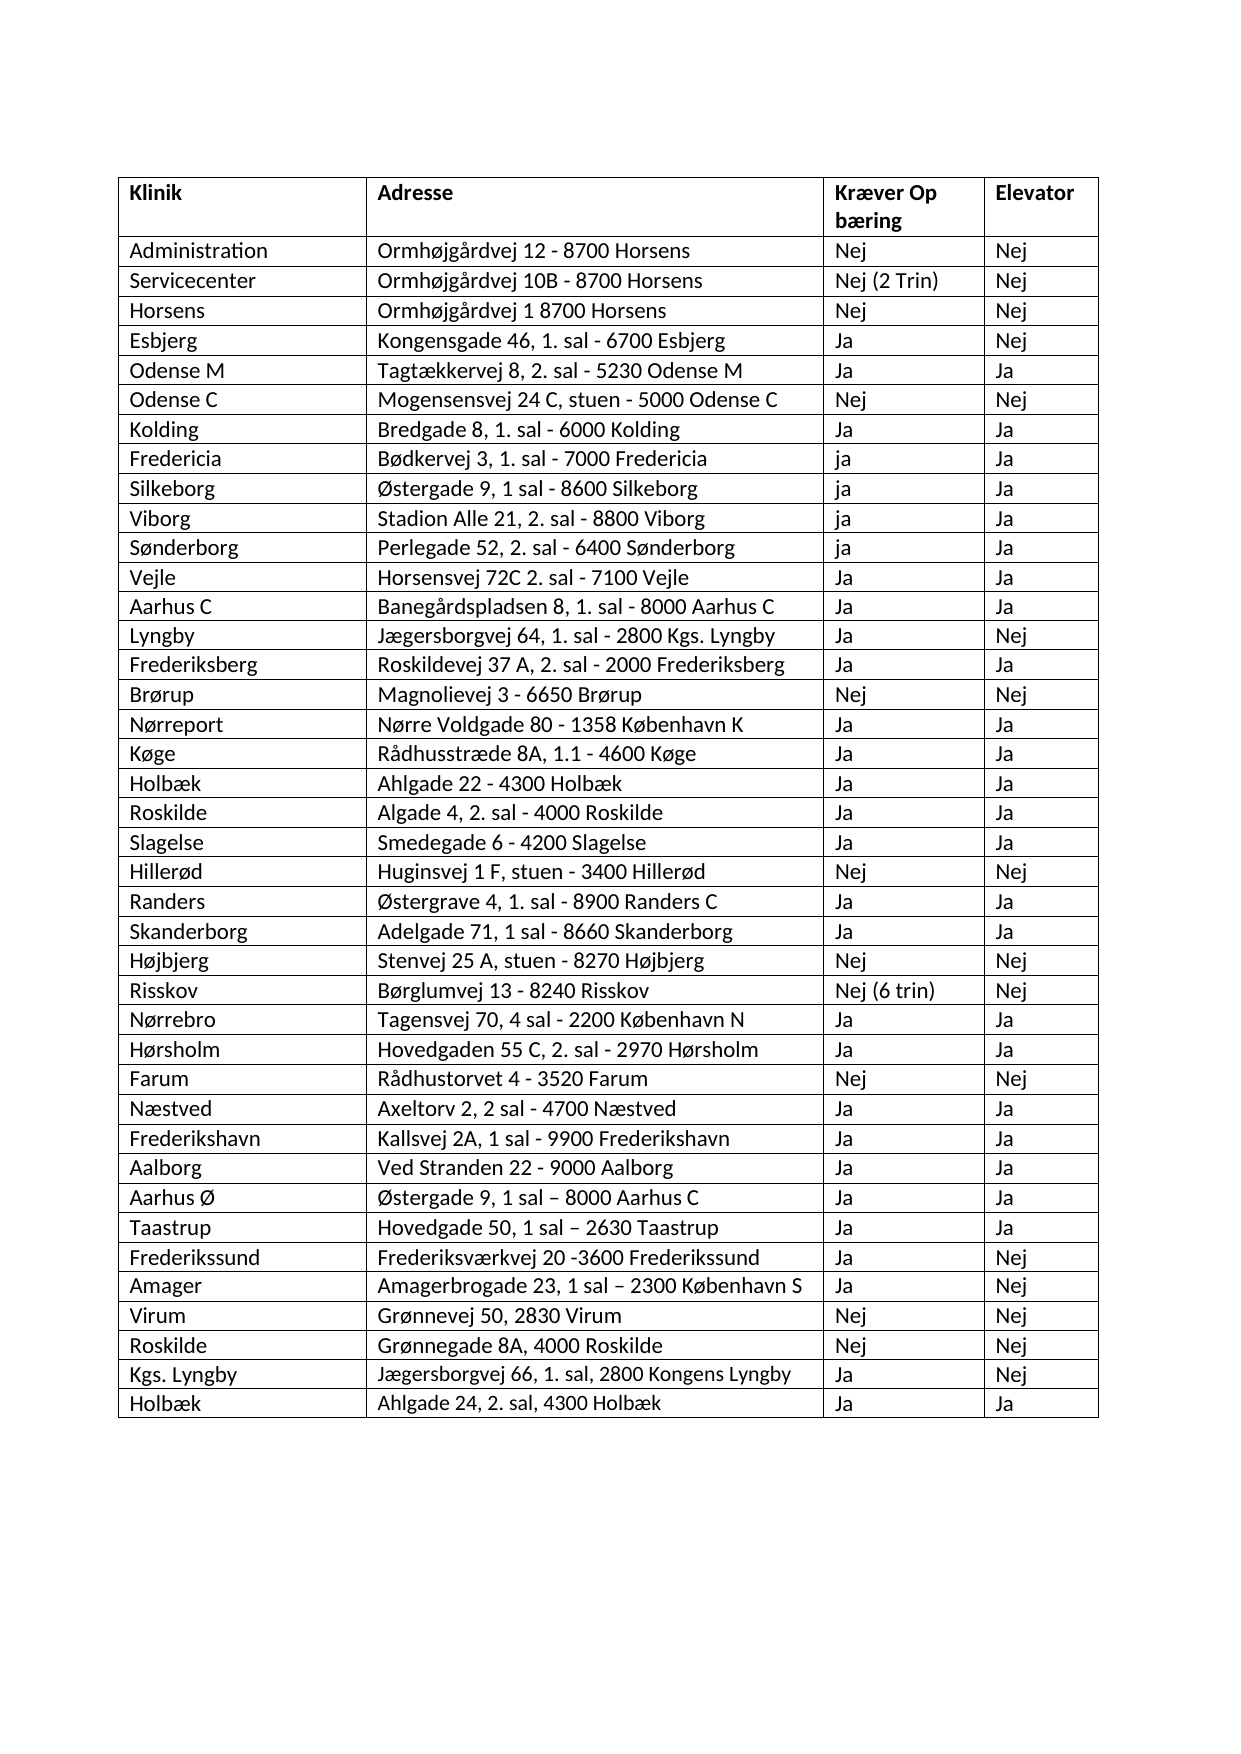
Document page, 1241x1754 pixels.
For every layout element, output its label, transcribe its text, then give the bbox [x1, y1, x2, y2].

table_cell Ja [824, 710, 984, 738]
table_cell Ja [985, 504, 1098, 532]
table_cell Ja [824, 592, 984, 620]
table_cell Ved Stranden 22 - 9000 Aalborg [367, 1154, 823, 1182]
table_cell Nej [985, 946, 1098, 975]
table_cell Axeltorv 2, 2 sal - 4700 Næstved [367, 1095, 823, 1123]
table_cell Farum [119, 1065, 366, 1093]
table_cell Esbjerg [119, 326, 366, 355]
table_cell Ja [824, 1184, 984, 1212]
table_cell Ja [985, 533, 1098, 562]
table_cell Ja [985, 710, 1098, 738]
table_cell Ja [985, 1184, 1098, 1212]
table_cell Lyngby [119, 621, 366, 649]
table_cell Ja [985, 1095, 1098, 1123]
table_cell Administration [119, 237, 366, 266]
table_cell Roskildevej 37 A, 2. sal - 2000 Frederiksberg [367, 650, 823, 679]
table_cell Nej [824, 297, 984, 325]
table_cell Nej [985, 1331, 1098, 1359]
table_cell Vejle [119, 563, 366, 591]
table_cell Ja [824, 650, 984, 679]
table_cell Nej [824, 1065, 984, 1093]
table_cell Nej [824, 1331, 984, 1359]
table_cell Nej [985, 297, 1098, 325]
table_cell Jægersborgvej 64, 1. sal - 2800 Kgs. Lyngby [367, 621, 823, 649]
table_cell Nej [824, 857, 984, 886]
table_cell Ja [824, 415, 984, 443]
table_cell Ahlgade 24, 2. sal, 4300 Holbæk [367, 1389, 823, 1417]
table_cell Ja [985, 474, 1098, 503]
table_cell Hovedgaden 55 C, 2. sal - 2970 Hørsholm [367, 1035, 823, 1063]
table_cell Nej (2 Trin) [824, 267, 984, 296]
table_cell Sønderborg [119, 533, 366, 562]
table_cell Ormhøjgårdvej 12 - 8700 Horsens [367, 237, 823, 266]
table_header Kræver Op bæring [824, 178, 984, 236]
table_cell Bødkervej 3, 1. sal - 7000 Fredericia [367, 444, 823, 473]
table_cell Nej [985, 621, 1098, 649]
table_cell Horsensvej 72C 2. sal - 7100 Vejle [367, 563, 823, 591]
table_cell Ja [985, 739, 1098, 768]
table_cell Grønnevej 50, 2830 Virum [367, 1302, 823, 1330]
table_cell Ja [824, 917, 984, 945]
table_cell Ja [824, 739, 984, 768]
table_cell Skanderborg [119, 917, 366, 945]
table_cell Ja [824, 1095, 984, 1123]
table_cell Ja [824, 1154, 984, 1182]
table_cell Ja [985, 563, 1098, 591]
table_cell Randers [119, 887, 366, 916]
table_cell Algade 4, 2. sal - 4000 Roskilde [367, 798, 823, 827]
table_cell Tagensvej 70, 4 sal - 2200 København N [367, 1005, 823, 1034]
table_header Klinik [119, 178, 366, 236]
table_cell Ja [824, 1360, 984, 1388]
table_cell Amager [119, 1272, 366, 1301]
table_cell Stenvej 25 A, stuen - 8270 Højbjerg [367, 946, 823, 975]
table_cell Ja [985, 356, 1098, 384]
table_cell Ja [985, 887, 1098, 916]
table_cell Hillerød [119, 857, 366, 886]
table_cell Nej [985, 1065, 1098, 1093]
table_cell Ja [824, 1213, 984, 1242]
table_cell Nej [985, 1243, 1098, 1271]
table_cell Nej [985, 267, 1098, 296]
table_cell Ja [824, 1243, 984, 1271]
table_cell ja [824, 504, 984, 532]
table_cell Horsens [119, 297, 366, 325]
table_cell Nørre Voldgade 80 - 1358 København K [367, 710, 823, 738]
table_cell Hørsholm [119, 1035, 366, 1063]
table_cell Ja [824, 1035, 984, 1063]
table_cell Kongensgade 46, 1. sal - 6700 Esbjerg [367, 326, 823, 355]
table_cell Nej [824, 1302, 984, 1330]
table_cell Bredgade 8, 1. sal - 6000 Kolding [367, 415, 823, 443]
table_cell Frederikssund [119, 1243, 366, 1271]
table_cell Holbæk [119, 1389, 366, 1417]
table_cell Ja [824, 563, 984, 591]
table_cell ja [824, 444, 984, 473]
table_cell Ja [824, 356, 984, 384]
table_cell Ormhøjgårdvej 1 8700 Horsens [367, 297, 823, 325]
table_cell Ja [824, 621, 984, 649]
table_cell Nørrebro [119, 1005, 366, 1034]
table_cell Nej [985, 1302, 1098, 1330]
table_cell Kgs. Lyngby [119, 1360, 366, 1388]
table_cell Ja [985, 1154, 1098, 1182]
table_cell Odense M [119, 356, 366, 384]
table_cell Nej [985, 857, 1098, 886]
table_cell Frederiksværkvej 20 -3600 Frederikssund [367, 1243, 823, 1271]
table_cell Ja [985, 1035, 1098, 1063]
table_cell Ja [985, 769, 1098, 797]
table_cell Nej [824, 946, 984, 975]
table_cell Nej [985, 680, 1098, 709]
table_cell Magnolievej 3 - 6650 Brørup [367, 680, 823, 709]
table_cell Rådhustorvet 4 - 3520 Farum [367, 1065, 823, 1093]
table_cell Nej [985, 1272, 1098, 1301]
table_cell Jægersborgvej 66, 1. sal, 2800 Kongens Lyngby [367, 1360, 823, 1388]
table_cell Aalborg [119, 1154, 366, 1182]
table_cell Tagtækkervej 8, 2. sal - 5230 Odense M [367, 356, 823, 384]
table_cell Ja [824, 798, 984, 827]
table_cell Ja [985, 444, 1098, 473]
table_cell Ja [985, 415, 1098, 443]
table_cell Smedegade 6 - 4200 Slagelse [367, 828, 823, 856]
table_cell Huginsvej 1 F, stuen - 3400 Hillerød [367, 857, 823, 886]
table_cell Ja [985, 798, 1098, 827]
table_cell Kolding [119, 415, 366, 443]
table_cell Taastrup [119, 1213, 366, 1242]
table_cell Nej [985, 1360, 1098, 1388]
table_cell Grønnegade 8A, 4000 Roskilde [367, 1331, 823, 1359]
table_cell Ja [985, 828, 1098, 856]
table_cell Ja [824, 1005, 984, 1034]
table_cell Nej [985, 237, 1098, 266]
table_cell Ja [985, 592, 1098, 620]
table_cell Frederikshavn [119, 1125, 366, 1152]
table_cell Nej [824, 385, 984, 414]
table_cell Roskilde [119, 1331, 366, 1359]
table_cell Adelgade 71, 1 sal - 8660 Skanderborg [367, 917, 823, 945]
table_cell Højbjerg [119, 946, 366, 975]
table_cell Ja [985, 1389, 1098, 1417]
table_cell Silkeborg [119, 474, 366, 503]
table_cell Østergrave 4, 1. sal - 8900 Randers C [367, 887, 823, 916]
table_cell Nej [985, 976, 1098, 1004]
table_cell Holbæk [119, 769, 366, 797]
table_cell Ormhøjgårdvej 10B - 8700 Horsens [367, 267, 823, 296]
table_cell Aarhus Ø [119, 1184, 366, 1212]
table_cell Kallsvej 2A, 1 sal - 9900 Frederikshavn [367, 1125, 823, 1152]
table_cell Ja [985, 1125, 1098, 1152]
table_cell Servicecenter [119, 267, 366, 296]
table_cell Stadion Alle 21, 2. sal - 8800 Viborg [367, 504, 823, 532]
table_cell Amagerbrogade 23, 1 sal – 2300 København S [367, 1272, 823, 1301]
table_cell Odense C [119, 385, 366, 414]
table_cell Aarhus C [119, 592, 366, 620]
table_cell Østergade 9, 1 sal - 8600 Silkeborg [367, 474, 823, 503]
table_cell Nej [985, 385, 1098, 414]
table_cell Børglumvej 13 - 8240 Risskov [367, 976, 823, 1004]
table_cell ja [824, 533, 984, 562]
table_cell Hovedgade 50, 1 sal – 2630 Taastrup [367, 1213, 823, 1242]
table_cell Fredericia [119, 444, 366, 473]
table_cell Nej [824, 680, 984, 709]
table_cell Rådhusstræde 8A, 1.1 - 4600 Køge [367, 739, 823, 768]
table_cell Ja [824, 1389, 984, 1417]
table_header Elevator [985, 178, 1098, 236]
table_cell Ja [824, 887, 984, 916]
table_cell Næstved [119, 1095, 366, 1123]
table_cell Viborg [119, 504, 366, 532]
table_cell Nej [824, 237, 984, 266]
table_cell ja [824, 474, 984, 503]
table_cell Slagelse [119, 828, 366, 856]
table_cell Brørup [119, 680, 366, 709]
table_cell Ja [824, 1125, 984, 1152]
table_cell Risskov [119, 976, 366, 1004]
table_cell Østergade 9, 1 sal – 8000 Aarhus C [367, 1184, 823, 1212]
table_cell Ja [824, 769, 984, 797]
table_cell Ahlgade 22 - 4300 Holbæk [367, 769, 823, 797]
table_cell Ja [824, 828, 984, 856]
table_cell Banegårdspladsen 8, 1. sal - 8000 Aarhus C [367, 592, 823, 620]
table_cell Perlegade 52, 2. sal - 6400 Sønderborg [367, 533, 823, 562]
table_cell Ja [824, 326, 984, 355]
table_cell Mogensensvej 24 C, stuen - 5000 Odense C [367, 385, 823, 414]
table_cell Ja [985, 917, 1098, 945]
table_cell Nørreport [119, 710, 366, 738]
table_cell Ja [985, 1005, 1098, 1034]
table_cell Nej (6 trin) [824, 976, 984, 1004]
table_header Adresse [367, 178, 823, 236]
table_cell Nej [985, 326, 1098, 355]
table_cell Roskilde [119, 798, 366, 827]
table_cell Køge [119, 739, 366, 768]
table_cell Ja [985, 1213, 1098, 1242]
table_cell Ja [985, 650, 1098, 679]
table_cell Virum [119, 1302, 366, 1330]
table_cell Frederiksberg [119, 650, 366, 679]
table_cell Ja [824, 1272, 984, 1301]
